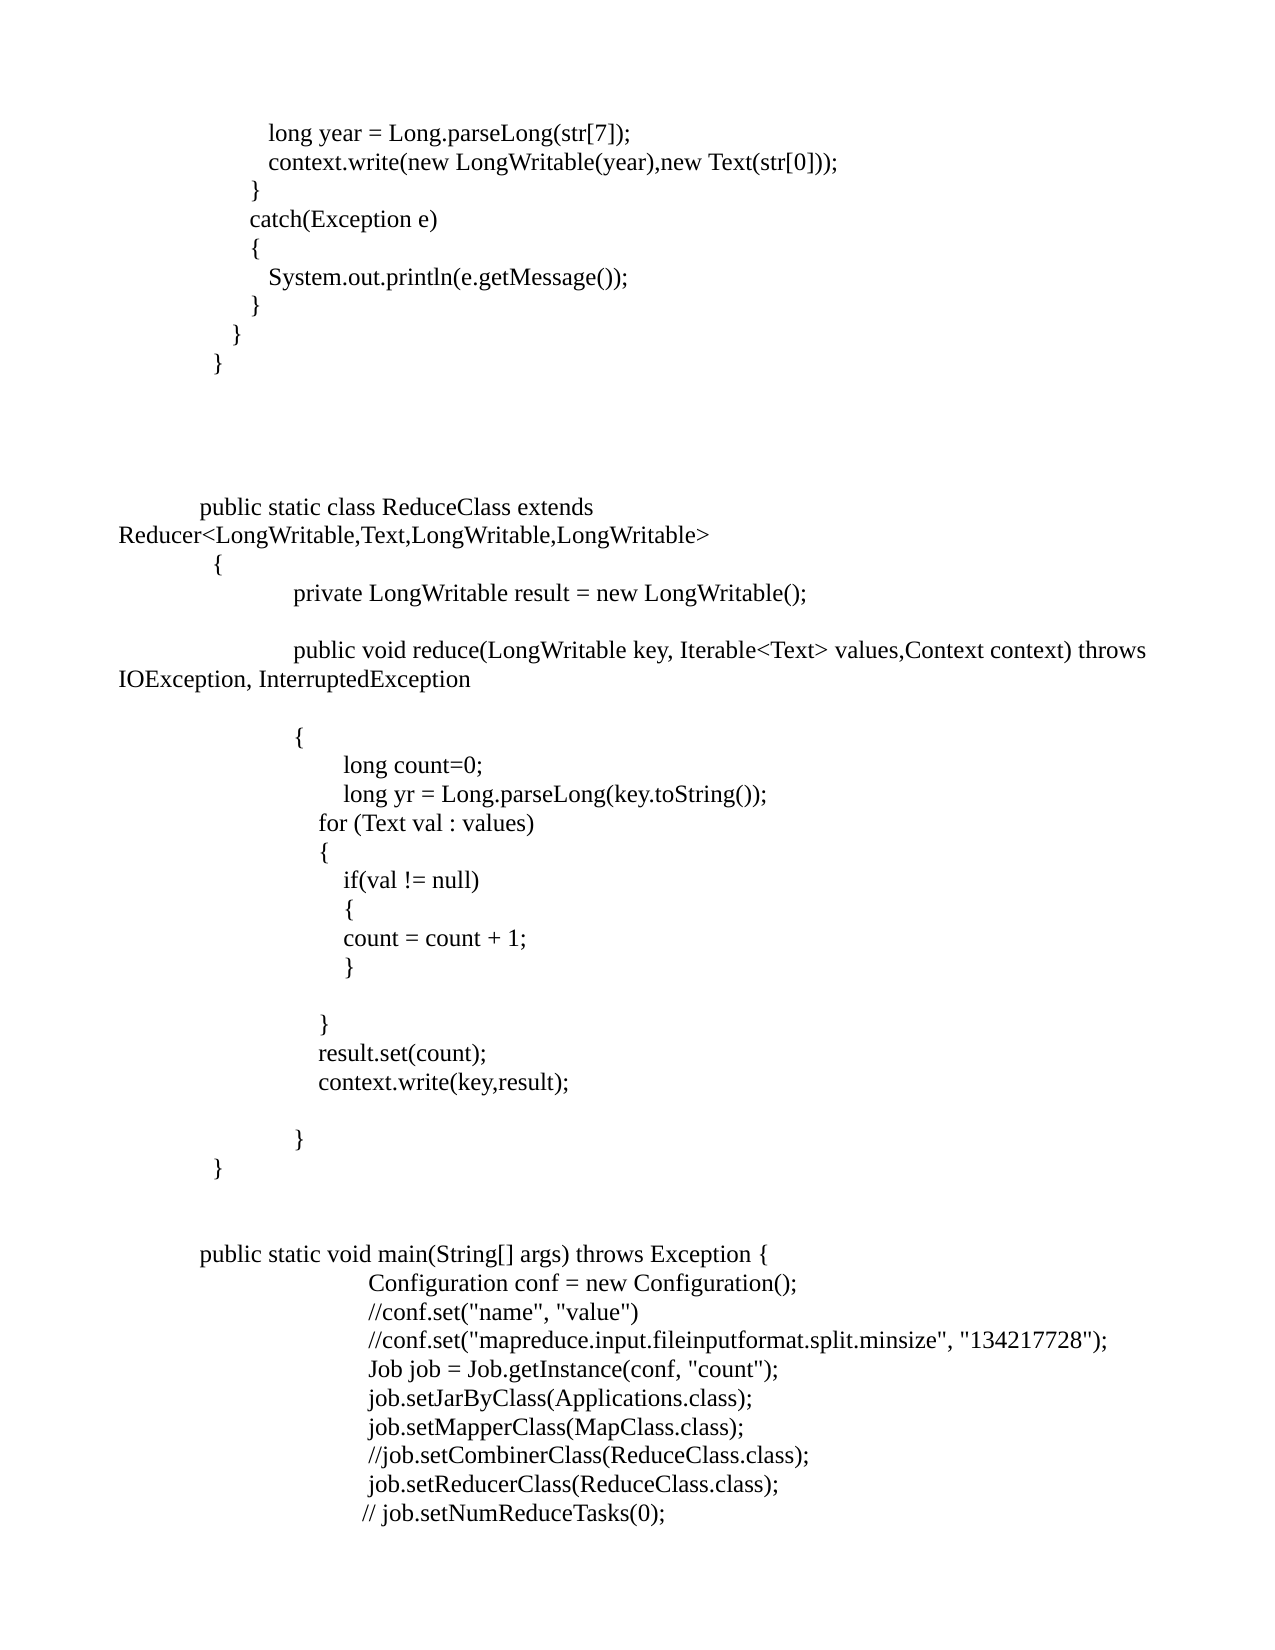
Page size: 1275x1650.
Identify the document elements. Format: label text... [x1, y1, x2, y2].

text //job.setCombinerClass(ReduceClass.class); [118, 1441, 1157, 1469]
text { [118, 894, 1157, 923]
text } [118, 319, 1157, 348]
text { [118, 837, 1157, 866]
text context.write(new LongWritable(year),new Text(str[0])); [118, 147, 1157, 176]
text public static class ReduceClass extends Reducer<LongWritable,Text,LongWritable,LongWritable> [118, 492, 1157, 549]
text { [118, 722, 1157, 751]
text //conf.set("mapreduce.input.fileinputformat.split.minsize", "134217728"); [118, 1326, 1157, 1354]
text for (Text val : values) [118, 808, 1157, 837]
text { [118, 549, 1157, 578]
text } [118, 1153, 1157, 1182]
text System.out.println(e.getMessage()); [118, 262, 1157, 291]
text long count=0; [118, 751, 1157, 779]
text //conf.set("name", "value") [118, 1297, 1157, 1326]
text } [118, 952, 1157, 981]
text job.setMapperClass(MapClass.class); [118, 1412, 1157, 1441]
text context.write(key,result); [118, 1067, 1157, 1096]
text job.setReducerClass(ReduceClass.class); [118, 1469, 1157, 1498]
text } [118, 1124, 1157, 1153]
text } [118, 1009, 1157, 1038]
text } [118, 176, 1157, 204]
text Job job = Job.getInstance(conf, "count"); [118, 1354, 1157, 1383]
text private LongWritable result = new LongWritable(); [118, 578, 1157, 607]
text public static void main(String[] args) throws Exception { [118, 1239, 1157, 1268]
text result.set(count); [118, 1038, 1157, 1067]
text catch(Exception e) [118, 204, 1157, 233]
text if(val != null) [118, 866, 1157, 894]
text } [118, 348, 1157, 377]
text public void reduce(LongWritable key, Iterable<Text> values,Context context) throws IOException, InterruptedException [118, 636, 1157, 693]
text long yr = Long.parseLong(key.toString()); [118, 779, 1157, 808]
text // job.setNumReduceTasks(0); [118, 1498, 1157, 1527]
text { [118, 233, 1157, 262]
text } [118, 291, 1157, 319]
text Configuration conf = new Configuration(); [118, 1268, 1157, 1297]
text long year = Long.parseLong(str[7]); [118, 118, 1157, 147]
text job.setJarByClass(Applications.class); [118, 1383, 1157, 1412]
text count = count + 1; [118, 923, 1157, 952]
